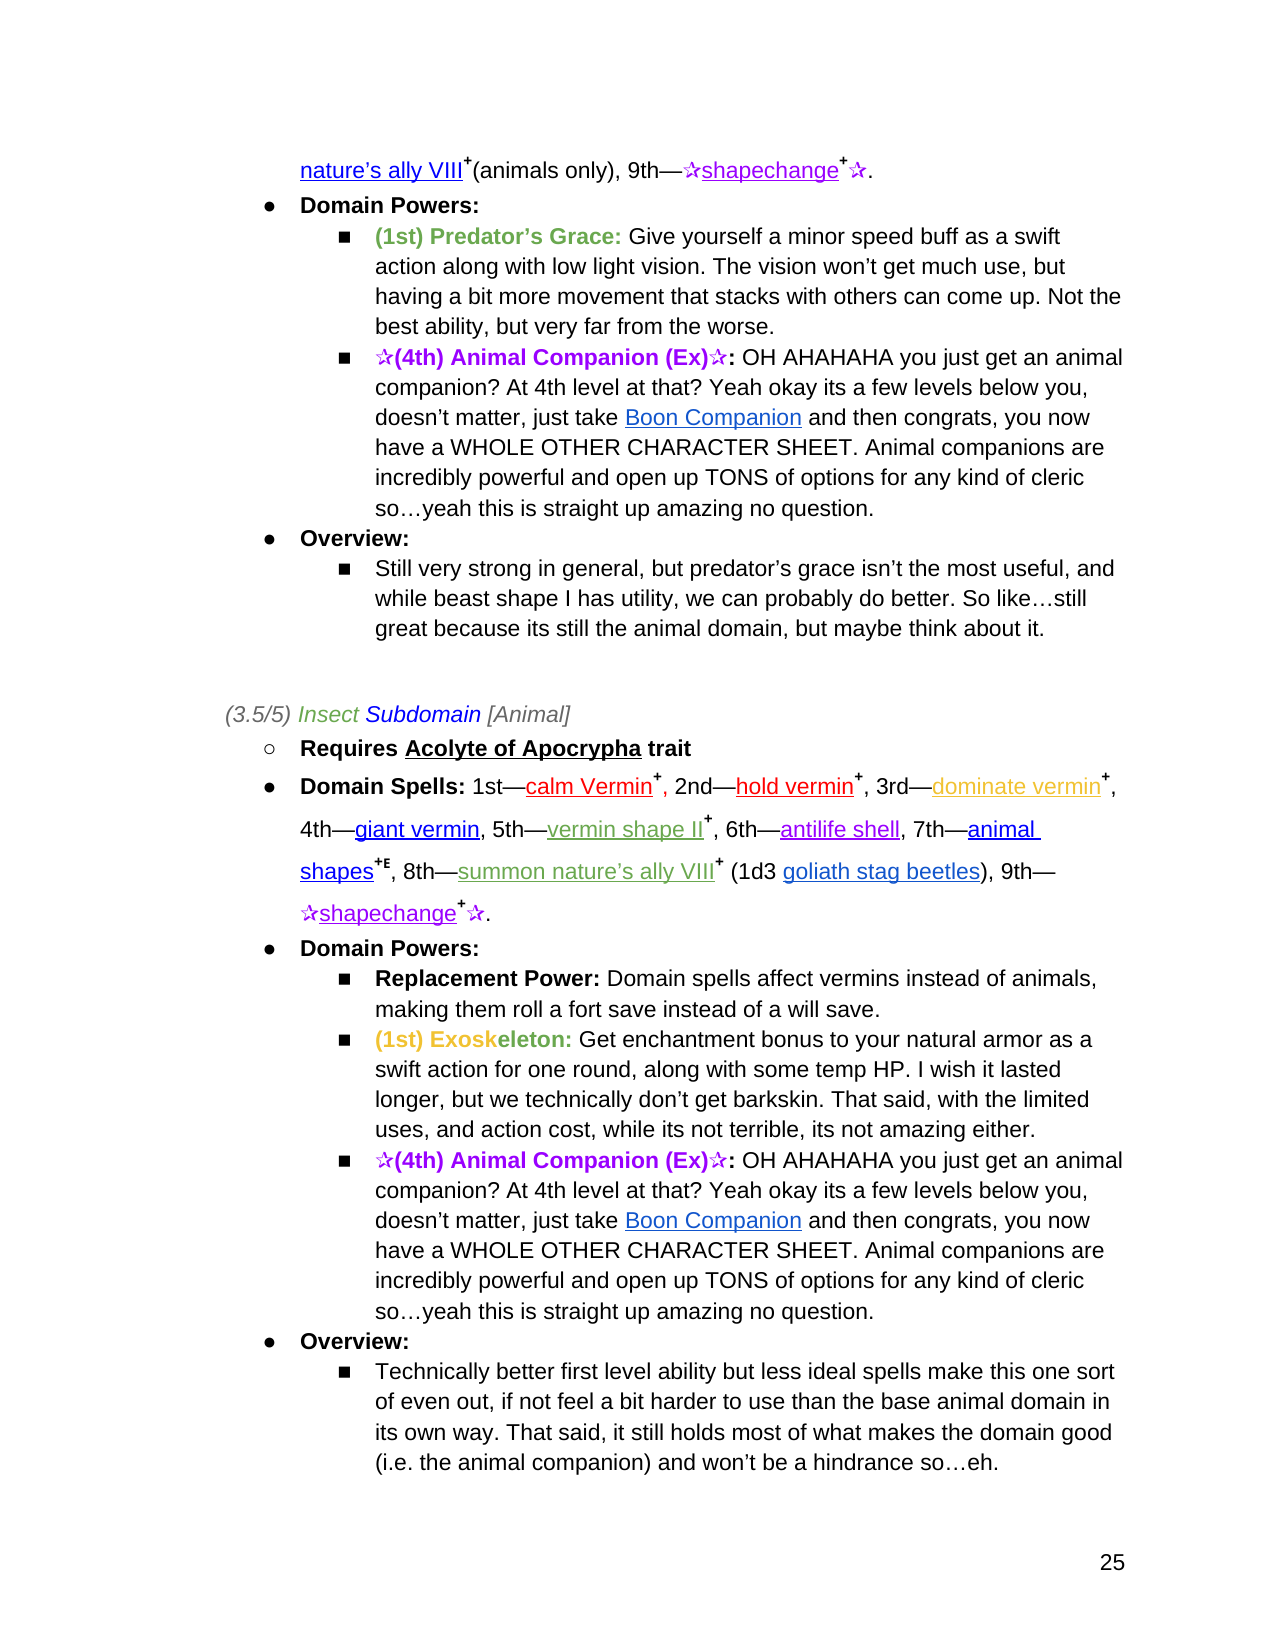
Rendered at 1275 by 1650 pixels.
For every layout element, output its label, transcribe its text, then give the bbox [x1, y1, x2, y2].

list Overview: [262, 525, 1125, 551]
list nature’s ally VIII+(animals only), 9th—✰shapechange+✰. [262, 150, 1125, 187]
list Domain Spells: 1st—calm Vermin+, 2nd—hold vermin+, 3rd—dominate vermin+, 4th—giant vermin, 5th—vermin shape II+, 6th—antilife shell, 7th—animal shapes+E, 8th—summon nature’s ally VIII+ (1d3 goliath stag beetles), 9th—✰shapechange+✰. [262, 766, 1125, 930]
list Replacement Power: Domain spells affect vermins instead of animals, making them roll a fort save instead of a will save. [337, 965, 1125, 1022]
subtitle (3.5/5) Insect Subdomain [Animal] [225, 701, 1125, 727]
list (1st) Exoskeleton: Get enchantment bonus to your natural armor as a swift action for one round, along with some temp HP. I wish it lasted longer, but we technically don’t get barkskin. That said, with the limited uses, and action cost, while its not terrible, its not amazing either. [337, 1026, 1125, 1143]
list ✰(4th) Animal Companion (Ex)✰: OH AHAHAHA you just get an animal companion? At 4th level at that? Yeah okay its a few levels below you, doesn’t matter, just take Boon Companion and then congrats, you now have a WHOLE OTHER CHARACTER SHEET. Animal companions are incredibly powerful and open up TONS of options for any kind of cleric so…yeah this is straight up amazing no question. [337, 343, 1125, 521]
list Domain Powers: [262, 192, 1125, 219]
list Overview: [262, 1328, 1125, 1354]
list Technically better first level ability but less ideal spells make this one sort of even out, if not feel a bit harder to use than the base animal domain in its own way. That said, it still holds most of what makes the domain good (i.e. the animal companion) and won’t be a hindrance so…eh. [337, 1358, 1125, 1475]
list Requires Acolyte of Apocrypha trait [262, 735, 1125, 762]
list ✰(4th) Animal Companion (Ex)✰: OH AHAHAHA you just get an animal companion? At 4th level at that? Yeah okay its a few levels below you, doesn’t matter, just take Boon Companion and then congrats, you now have a WHOLE OTHER CHARACTER SHEET. Animal companions are incredibly powerful and open up TONS of options for any kind of cleric so…yeah this is straight up amazing no question. [337, 1147, 1125, 1324]
list Domain Powers: [262, 935, 1125, 962]
list Still very strong in general, but predator’s grace isn’t the most useful, and while beast shape I has utility, we can probably do better. So like…still great because its still the animal domain, but maybe think about it. [337, 555, 1125, 642]
list (1st) Predator’s Grace: Give yourself a minor speed buff as a swift action along with low light vision. The vision won’t get much use, but having a bit more movement that stacks with others can come up. Not the best ability, but very far from the worse. [337, 223, 1125, 339]
